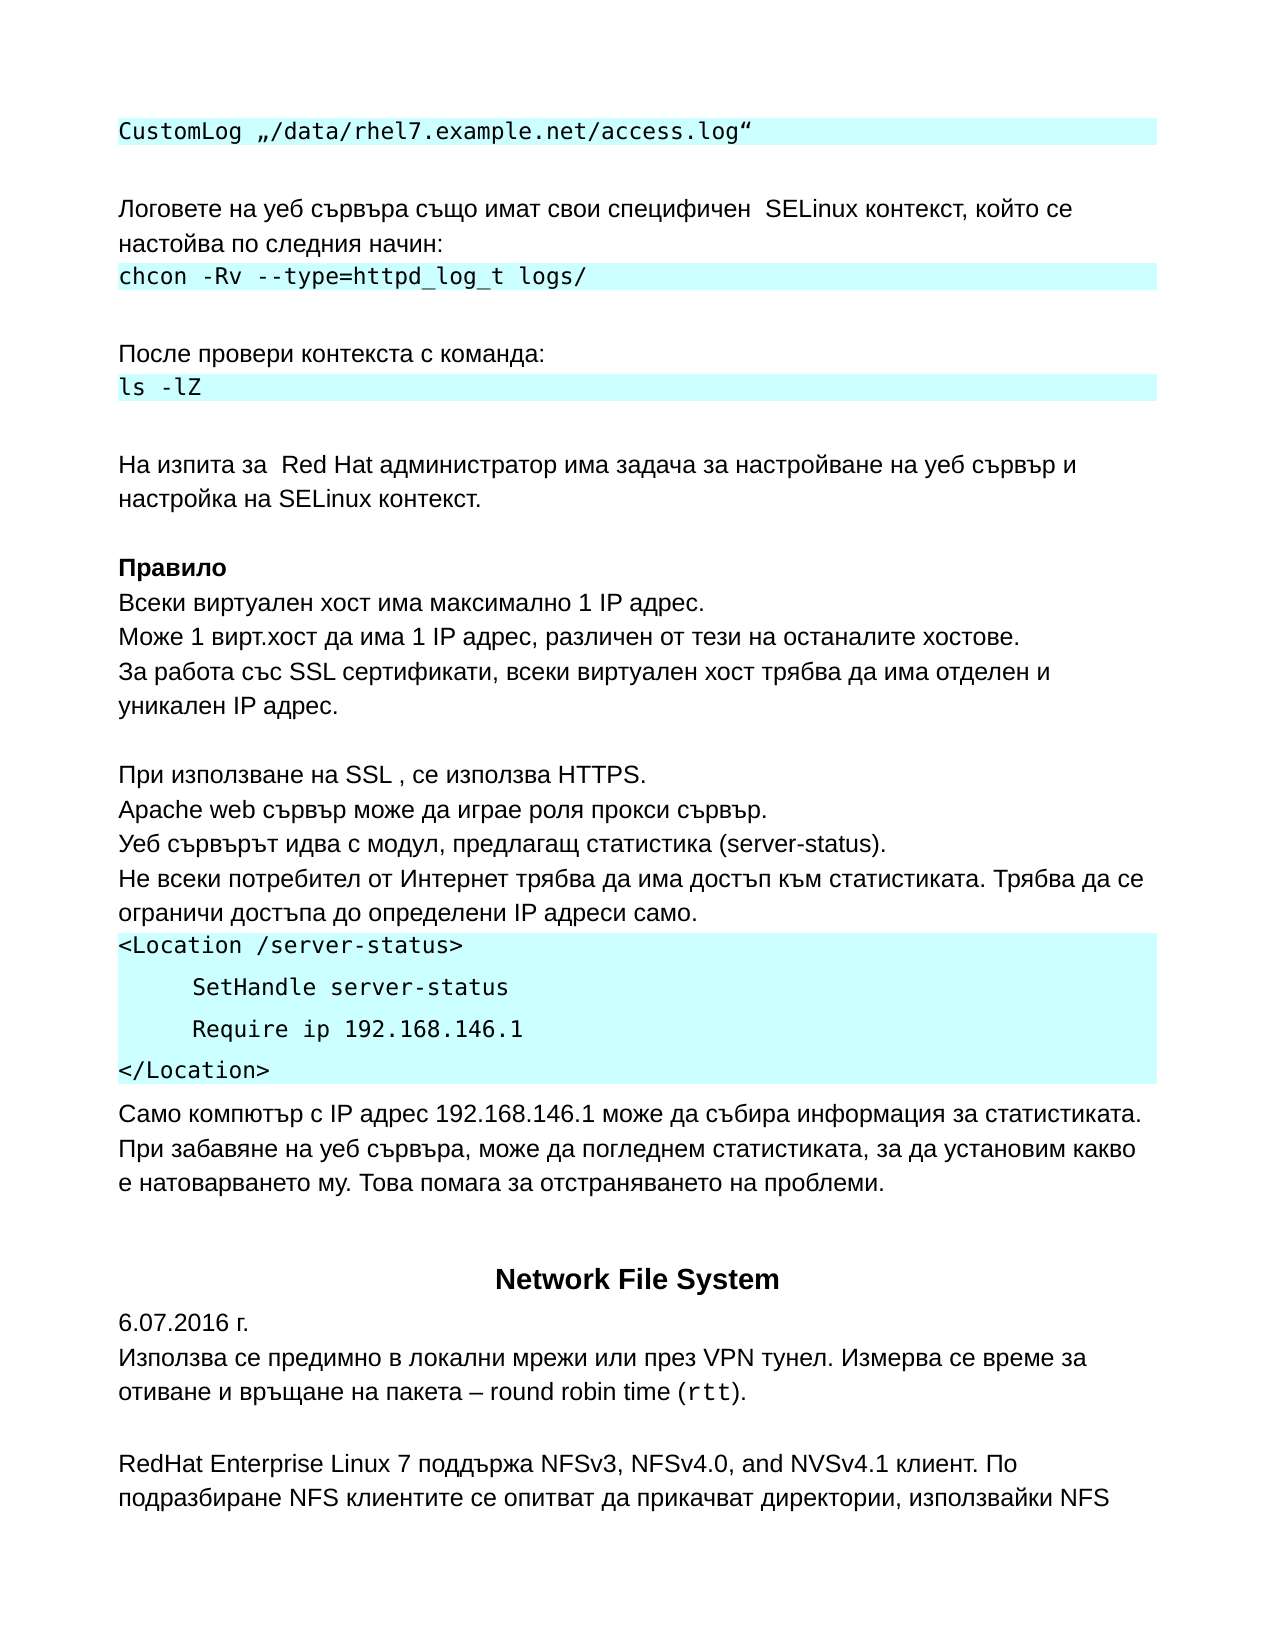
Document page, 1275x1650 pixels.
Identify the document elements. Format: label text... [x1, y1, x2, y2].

text Само компютър с IP адрес 192.168.146.1 може да събира информация за статистиката. [118, 1099, 1157, 1128]
text RedHat Enterprise Linux 7 поддържа NFSv3, NFSv4.0, and NVSv4.1 клиент. По подразбиране NFS клиентите се опитват да прикачват директории, използвайки NFS [118, 1449, 1157, 1512]
text </Location> [118, 1058, 1157, 1084]
text Require ip 192.168.146.1 [118, 1016, 1157, 1043]
text После провери контекста с команда: [118, 339, 1157, 368]
text Логовете на уеб сървъра също имат свои специфичен SELinux контекст, който се настойва по следния начин: [118, 194, 1157, 257]
text Apache web сървър може да играе роля прокси сървър. [118, 795, 1157, 823]
text ls -lZ [118, 374, 1157, 401]
text Уеб сървърът идва с модул, предлагащ статистика (server-status). [118, 829, 1157, 858]
text Правило [118, 553, 1157, 582]
text Всеки виртуален хост има максимално 1 IP адрес. [118, 588, 1157, 617]
text При забавяне на уеб сървъра, може да погледнем статистиката, за да установим какво е натоварването му. Това помага за отстраняването на проблеми. [118, 1134, 1157, 1197]
text Може 1 вирт.хост да има 1 IP адрес, различен от тези на останалите хостове. [118, 622, 1157, 651]
text chcon -Rv --type=httpd_log_t logs/ [118, 263, 1157, 290]
text <Location /server-status> [118, 933, 1157, 959]
text За работа със SSL сертификати, всеки виртуален хост трябва да има отделен и уникален IP адрес. [118, 657, 1157, 720]
text 6.07.2016 г. [118, 1308, 1157, 1337]
text CustomLog „/data/rhel7.example.net/access.log“ [118, 118, 1157, 145]
text При използване на SSL , се използва HTTPS. [118, 760, 1157, 789]
text Използва се предимно в локални мрежи или през VPN тунел. Измерва се време за отиване и връщане на пакета – round robin time (rtt). [118, 1343, 1157, 1408]
text SetHandle server-status [118, 974, 1157, 1001]
text Не всеки потребител от Интернет трябва да има достъп към статистиката. Трябва да се ограничи достъпа до определени IP адреси само. [118, 864, 1157, 927]
subtitle Network File System [118, 1262, 1157, 1296]
text На изпита за Red Hat администратор има задача за настройване на уеб сървър и настройка на SELinux контекст. [118, 450, 1157, 513]
